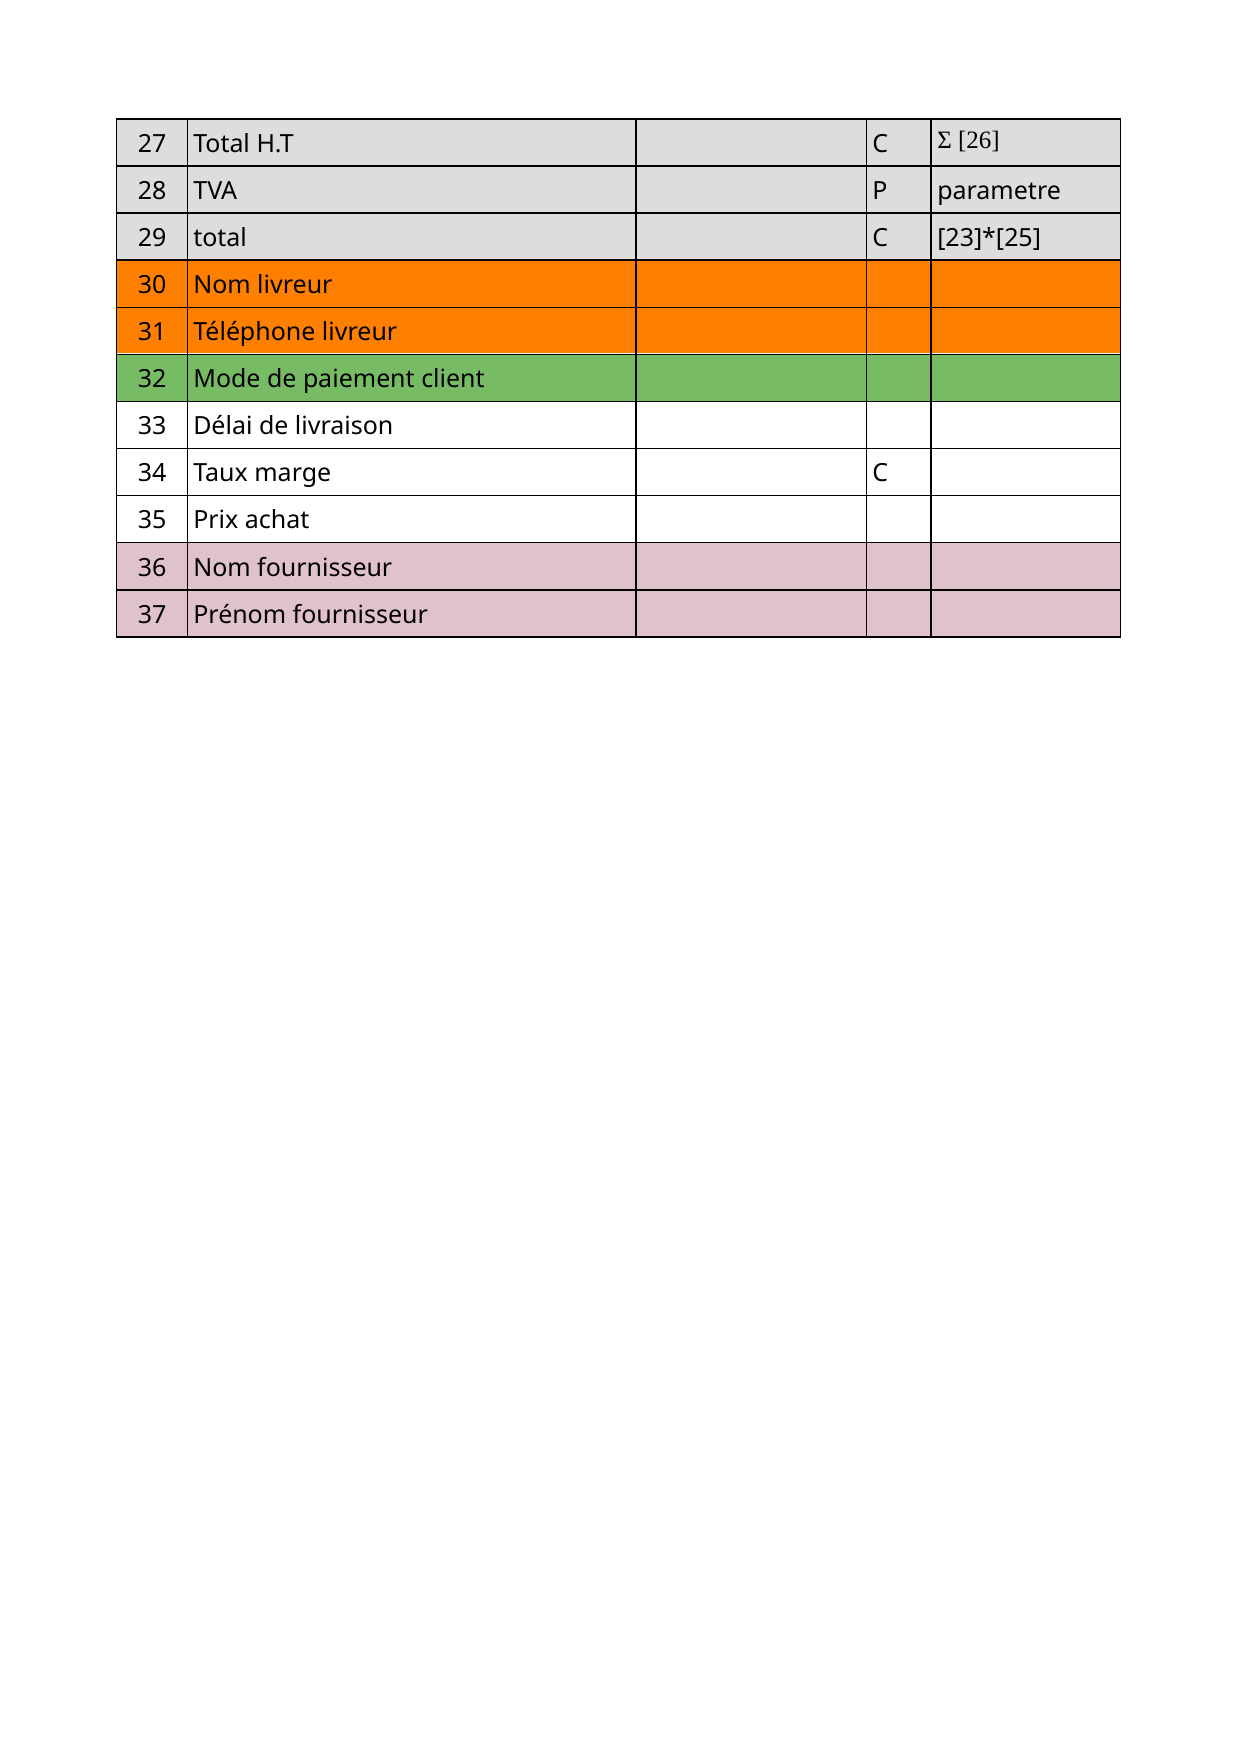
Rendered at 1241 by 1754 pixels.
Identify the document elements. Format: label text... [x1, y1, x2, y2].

table_cell Σ [26] [932, 120, 1120, 165]
table_cell [637, 449, 866, 495]
table_cell [932, 308, 1120, 353]
table_cell 36 [117, 543, 187, 589]
table_cell Nom fournisseur [188, 543, 635, 589]
table_cell [867, 591, 930, 636]
table_cell 35 [117, 496, 187, 542]
table_cell 29 [117, 214, 187, 259]
table_cell [932, 261, 1120, 306]
table_cell [637, 120, 866, 165]
table_cell C [867, 120, 930, 165]
table_cell [932, 402, 1120, 448]
table_cell Délai de livraison [188, 402, 635, 448]
table_cell Prix achat [188, 496, 635, 542]
table_cell [867, 496, 930, 542]
table_cell [867, 261, 930, 306]
table_cell [932, 591, 1120, 636]
table_cell [637, 496, 866, 542]
table_cell [637, 591, 866, 636]
table_cell 34 [117, 449, 187, 495]
table_cell C [867, 449, 930, 495]
table_cell TVA [188, 167, 635, 212]
table_cell C [867, 214, 930, 259]
table_cell [23]*[25] [932, 214, 1120, 259]
table_cell parametre [932, 167, 1120, 212]
table_cell [932, 449, 1120, 495]
table_cell [637, 261, 866, 306]
table_cell [637, 308, 866, 353]
table_cell [637, 543, 866, 589]
table_cell Nom livreur [188, 261, 635, 306]
table_cell [932, 355, 1120, 401]
table_cell Téléphone livreur [188, 308, 635, 353]
table_cell [867, 402, 930, 448]
table_cell 30 [117, 261, 187, 306]
table_cell 37 [117, 591, 187, 636]
table_cell Prénom fournisseur [188, 591, 635, 636]
table_cell [867, 355, 930, 401]
table_cell [867, 308, 930, 353]
table_cell [637, 355, 866, 401]
table_cell P [867, 167, 930, 212]
table_cell [867, 543, 930, 589]
table_cell 31 [117, 308, 187, 353]
table_cell 33 [117, 402, 187, 448]
table_cell 28 [117, 167, 187, 212]
table_cell Taux marge [188, 449, 635, 495]
table_cell [637, 167, 866, 212]
table_cell total [188, 214, 635, 259]
table_cell Mode de paiement client [188, 355, 635, 401]
table_cell [932, 496, 1120, 542]
table_cell 27 [117, 120, 187, 165]
table_cell Total H.T [188, 120, 635, 165]
table_cell [637, 214, 866, 259]
table_cell [932, 543, 1120, 589]
table_cell 32 [117, 355, 187, 401]
table_cell [637, 402, 866, 448]
